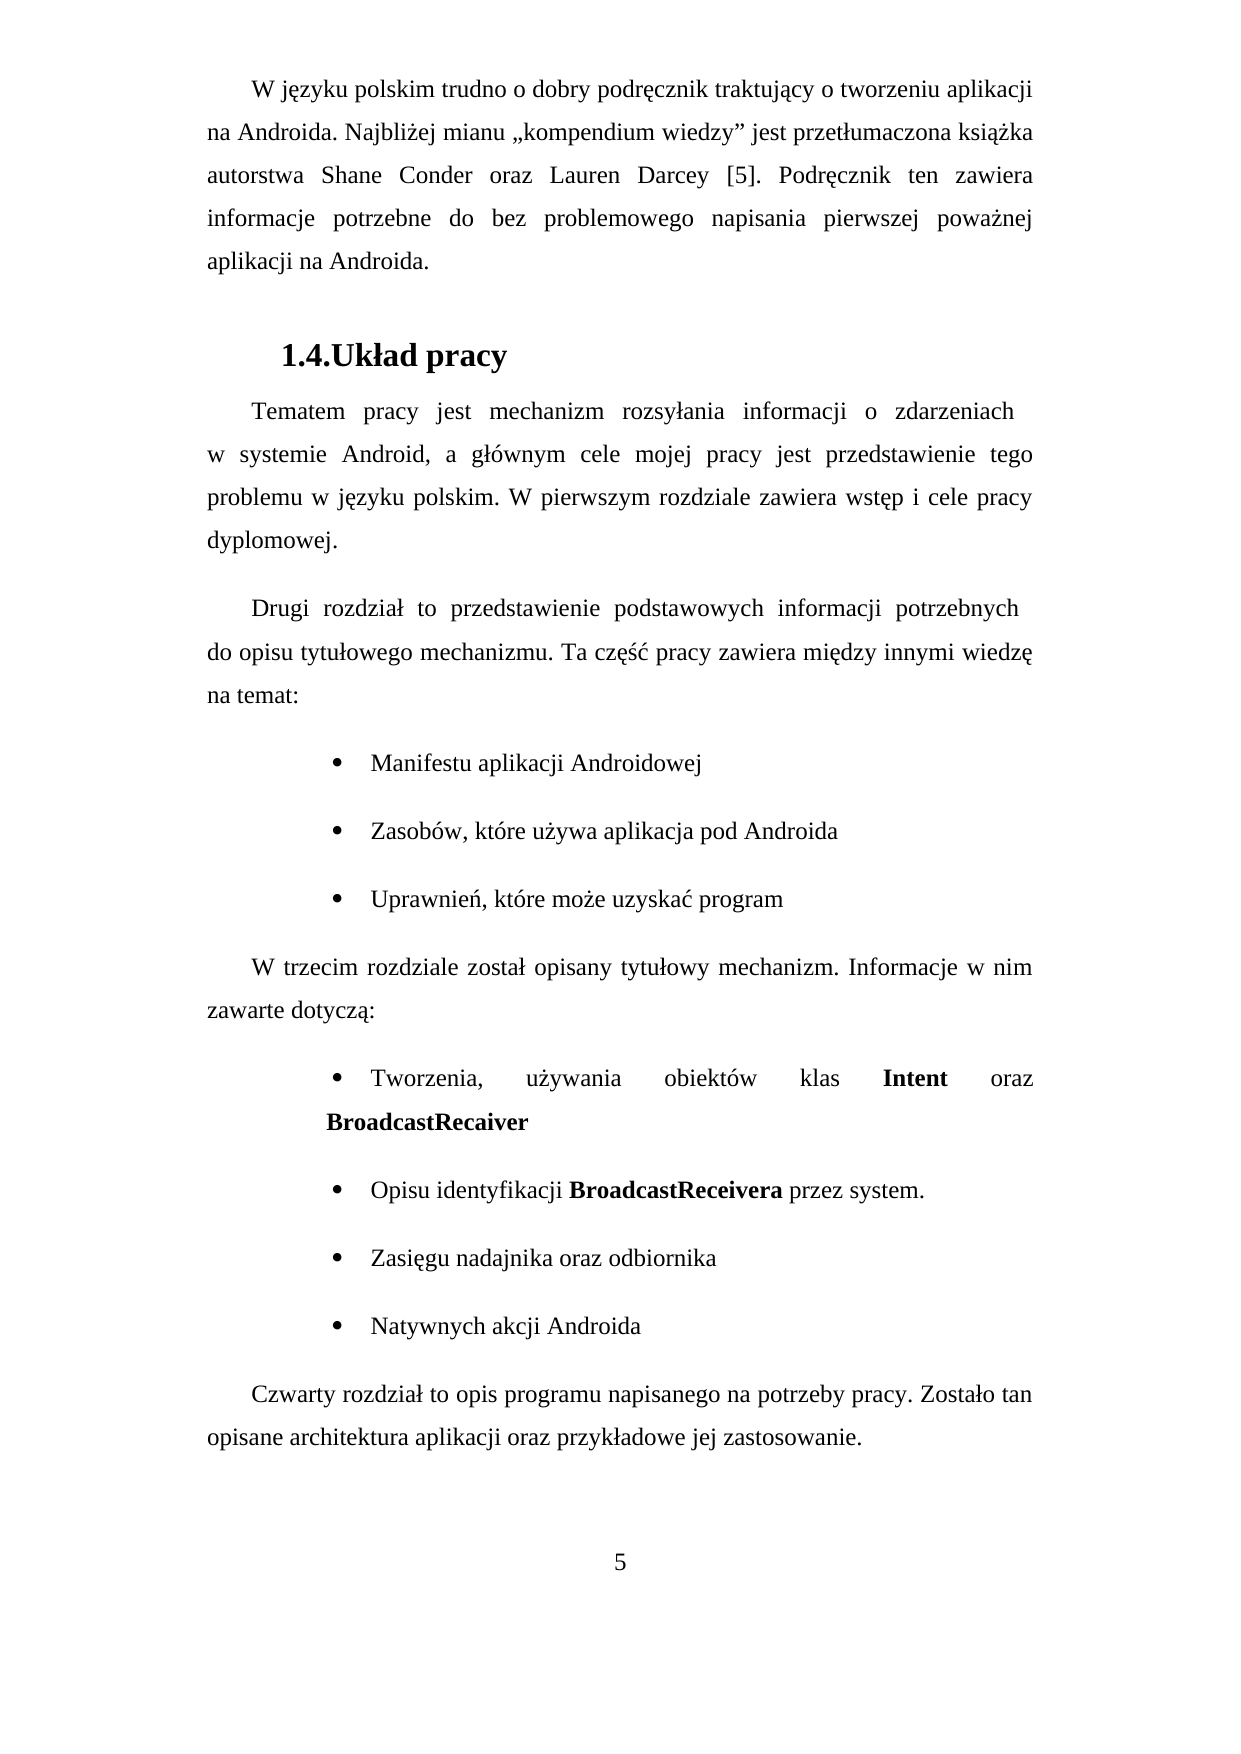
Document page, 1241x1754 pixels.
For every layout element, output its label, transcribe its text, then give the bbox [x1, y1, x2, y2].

list Opisu identyfikacji BroadcastReceivera przez system. [288, 1175, 1033, 1203]
list Zasobów, które używa aplikacja pod Androida [288, 816, 1033, 845]
subtitle Układ pracy [236, 335, 1033, 374]
text Czwarty rozdział to opis programu napisanego na potrzeby pracy. Zostało tan opisane architektura aplikacji oraz przykładowe jej zastosowanie. [207, 1379, 1033, 1451]
text W języku polskim trudno o dobry podręcznik traktujący o tworzeniu aplikacji na Androida. Najbliżej mianu „kompendium wiedzy” jest przetłumaczona książka autorstwa Shane Conder oraz Lauren Darcey [5]. Podręcznik ten zawiera informacje potrzebne do bez problemowego napisania pierwszej poważnej aplikacji na Androida. [207, 74, 1033, 275]
list Tworzenia, używania obiektów klas Intent oraz BroadcastRecaiver [288, 1063, 1033, 1135]
text Drugi rozdział to przedstawienie podstawowych informacji potrzebnych do opisu tytułowego mechanizmu. Ta część pracy zawiera między innymi wiedzę na temat: [207, 593, 1033, 708]
list Uprawnień, które może uzyskać program [288, 884, 1033, 913]
text W trzecim rozdziale został opisany tytułowy mechanizm. Informacje w nim zawarte dotyczą: [207, 952, 1033, 1024]
text Tematem pracy jest mechanizm rozsyłania informacji o zdarzeniach w systemie Android, a głównym cele mojej pracy jest przedstawienie tego problemu w języku polskim. W pierwszym rozdziale zawiera wstęp i cele pracy dyplomowej. [207, 396, 1033, 554]
list Manifestu aplikacji Androidowej [288, 748, 1033, 777]
list Natywnych akcji Androida [288, 1311, 1033, 1340]
list Zasięgu nadajnika oraz odbiornika [288, 1243, 1033, 1272]
